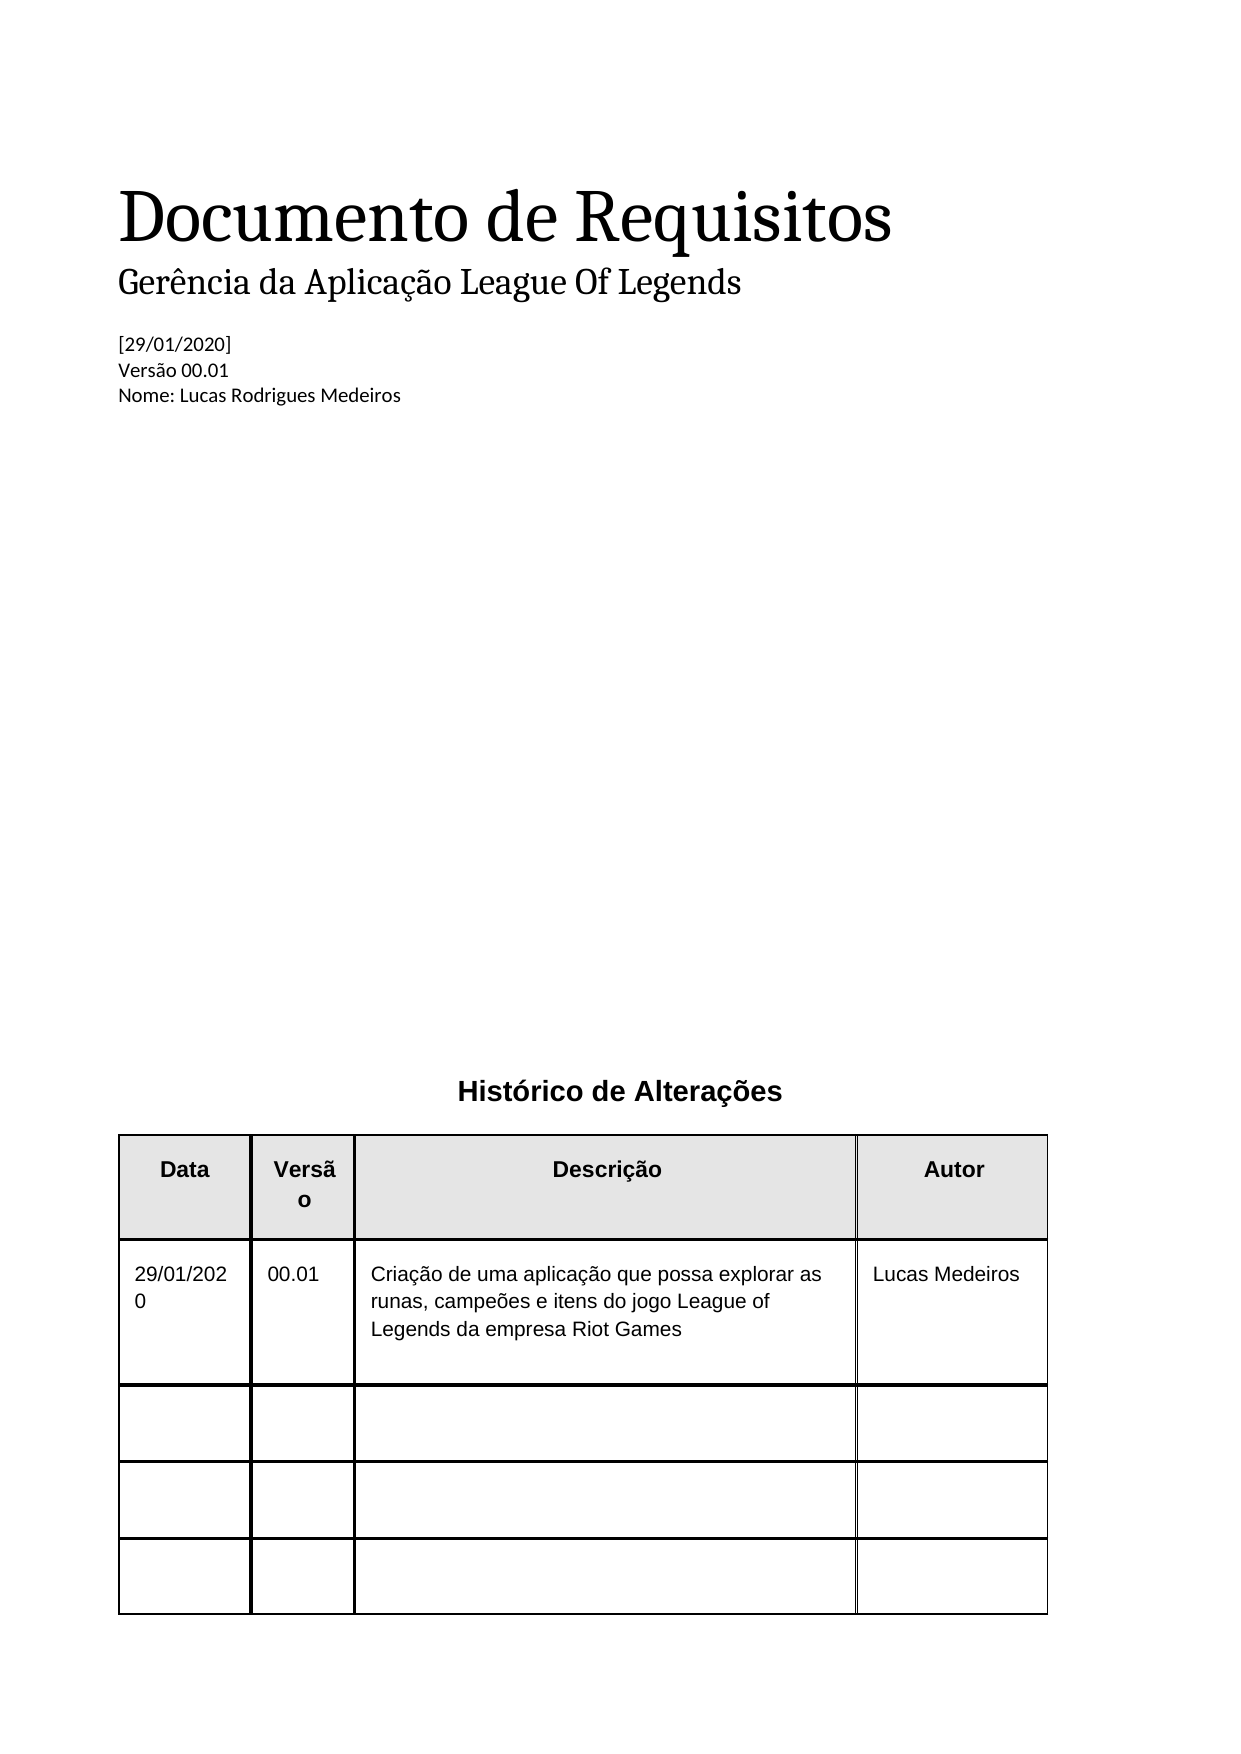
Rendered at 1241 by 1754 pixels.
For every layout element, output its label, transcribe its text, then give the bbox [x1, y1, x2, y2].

table_cell Criação de uma aplicação que possa explorar as runas, campeões e itens do jogo League of Legends da empresa Riot Games [356, 1241, 855, 1383]
table_header Descrição [356, 1136, 855, 1238]
table_cell [356, 1540, 855, 1613]
text Documento de Requisitos [118, 174, 1122, 260]
text [29/01/2020] [118, 332, 1122, 357]
table_cell [356, 1387, 855, 1460]
table_cell [120, 1540, 249, 1613]
text Nome: Lucas Rodrigues Medeiros [118, 382, 1122, 408]
table_cell Lucas Medeiros [858, 1241, 1047, 1383]
table_cell [253, 1387, 353, 1460]
table_cell [858, 1463, 1047, 1537]
table_cell [858, 1540, 1047, 1613]
table_cell [120, 1387, 249, 1460]
table_header Versão [253, 1136, 353, 1238]
text Histórico de Alterações [118, 1074, 1122, 1108]
text Versão 00.01 [118, 357, 1122, 382]
table_header Autor [858, 1136, 1047, 1238]
table_cell [356, 1463, 855, 1537]
table_cell [120, 1463, 249, 1537]
table_cell 29/01/2020 [120, 1241, 249, 1383]
table_cell [858, 1387, 1047, 1460]
table_cell [253, 1540, 353, 1613]
table_header Data [120, 1136, 249, 1238]
table_cell 00.01 [253, 1241, 353, 1383]
table_cell [253, 1463, 353, 1537]
text Gerência da Aplicação League Of Legends [118, 260, 1122, 303]
